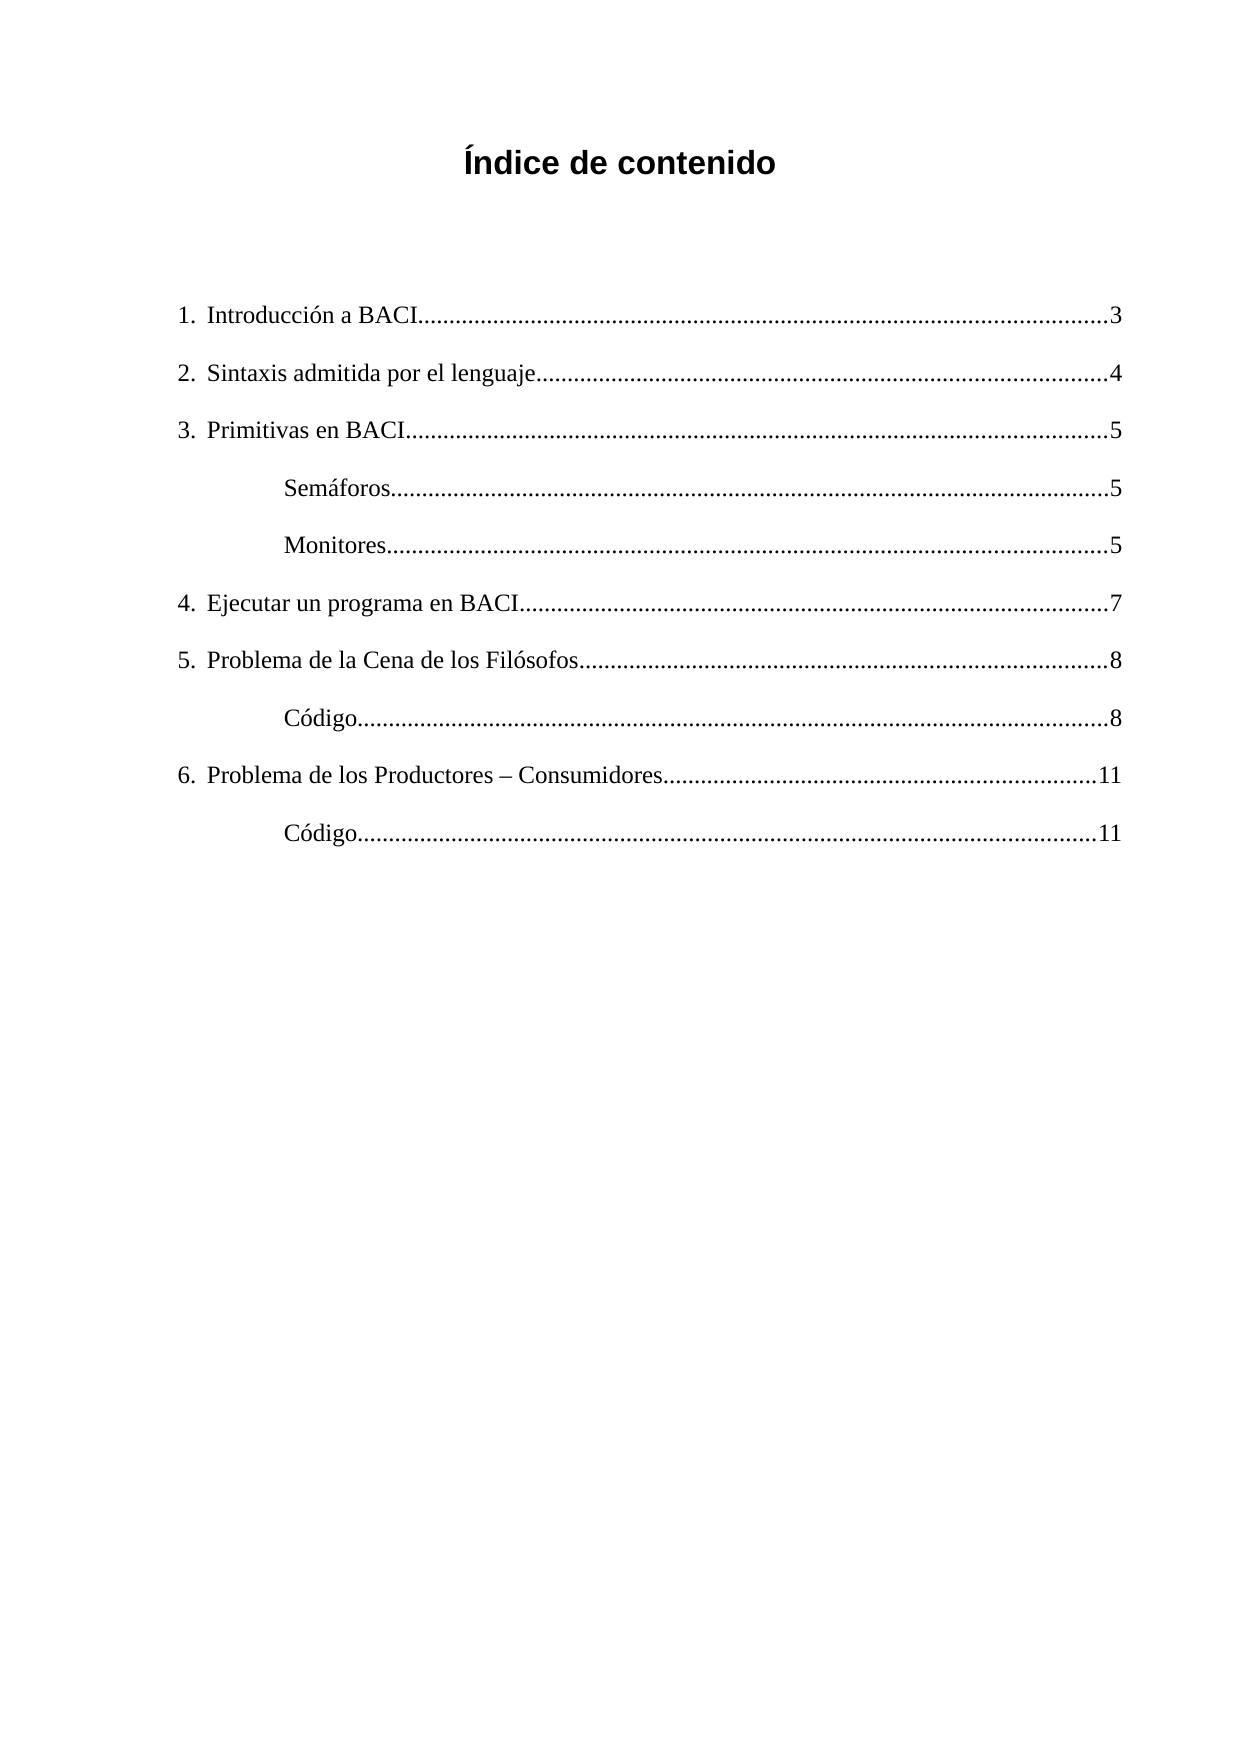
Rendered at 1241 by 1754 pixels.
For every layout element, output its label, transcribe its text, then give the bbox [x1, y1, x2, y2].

text Código 11 [177, 818, 1122, 846]
list Problema de la Cena de los Filósofos 8 [177, 645, 1122, 674]
list Sintaxis admitida por el lenguaje 4 [177, 358, 1122, 386]
subtitle Índice de contenido [118, 143, 1122, 181]
text Código 8 [177, 703, 1122, 731]
list Primitivas en BACI 5 [177, 415, 1122, 444]
list Ejecutar un programa en BACI 7 [177, 588, 1122, 616]
text Semáforos 5 [177, 473, 1122, 501]
text Monitores 5 [177, 530, 1122, 559]
list Introducción a BACI 3 [177, 300, 1122, 329]
list Problema de los Productores – Consumidores 11 [177, 760, 1122, 789]
